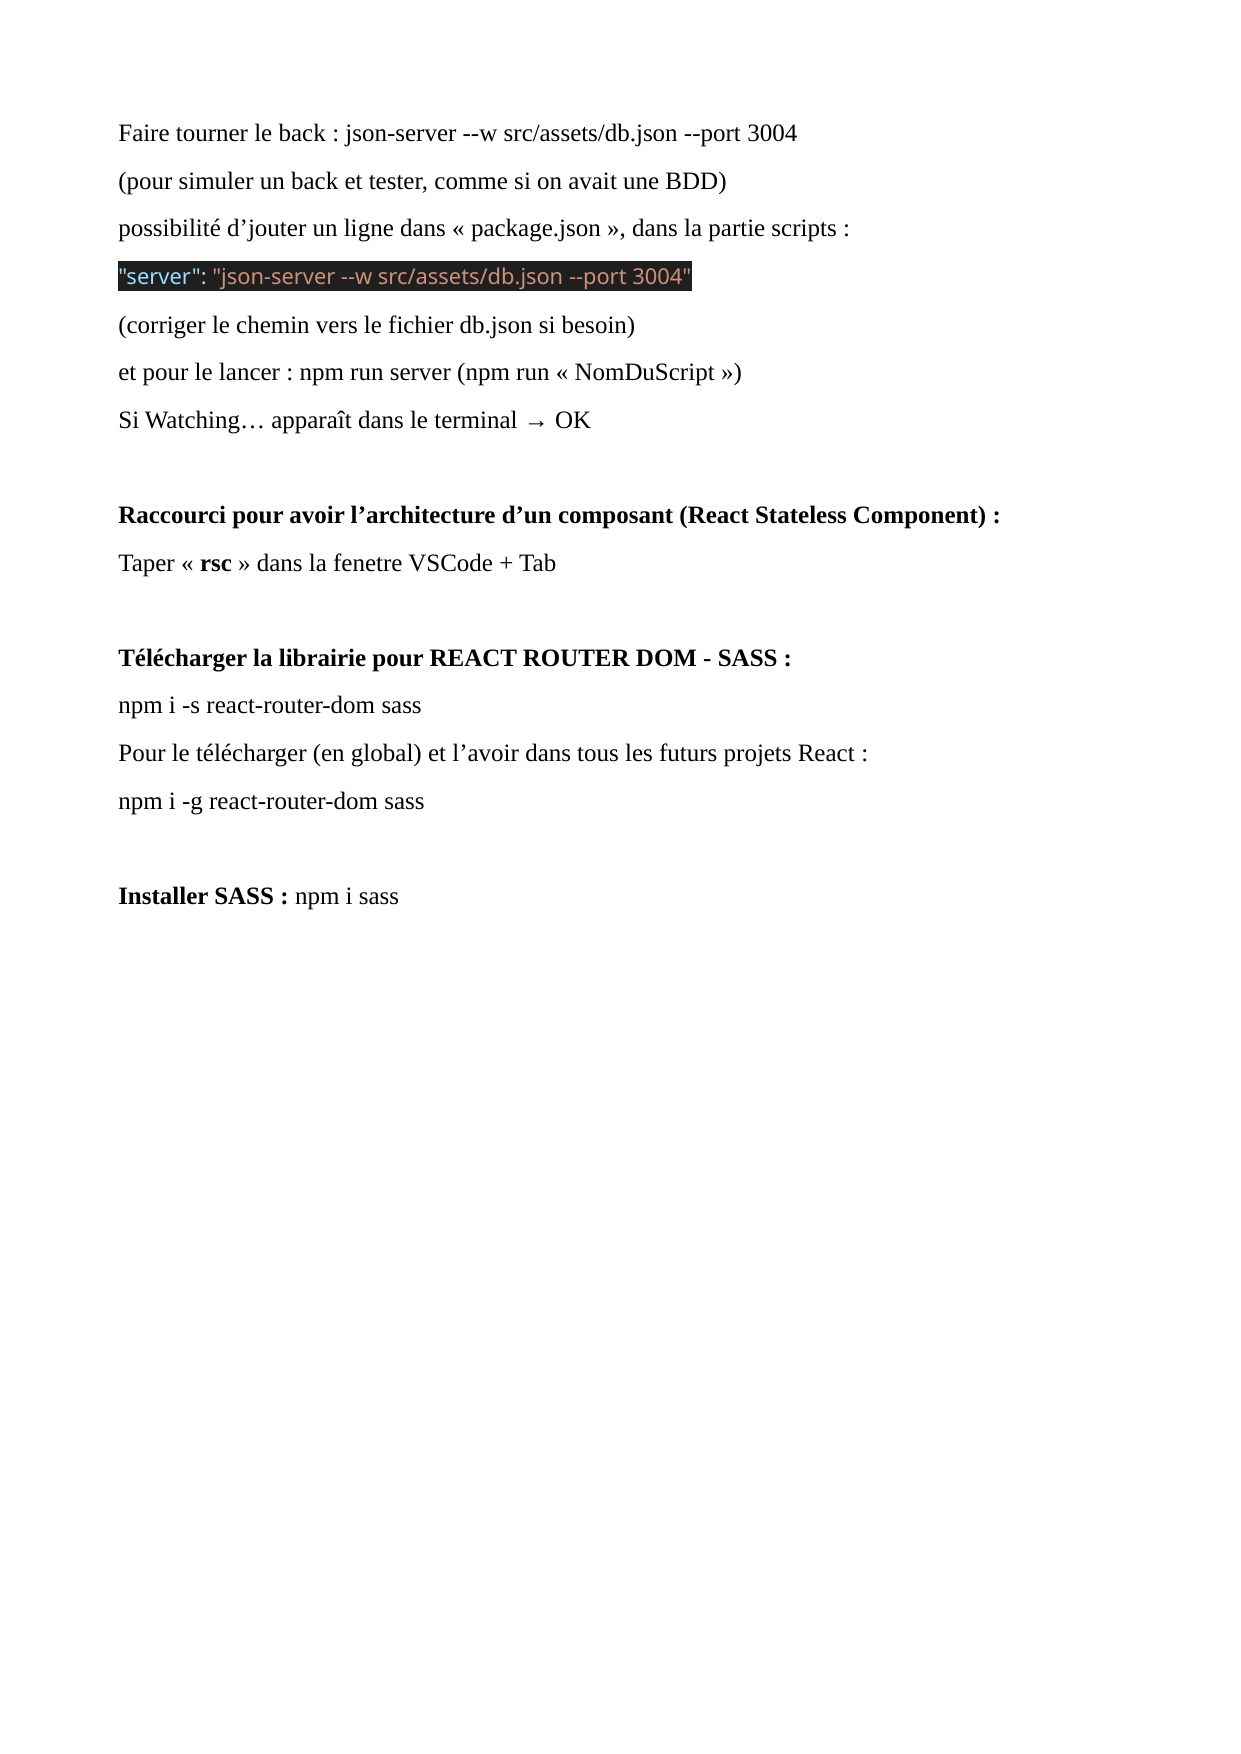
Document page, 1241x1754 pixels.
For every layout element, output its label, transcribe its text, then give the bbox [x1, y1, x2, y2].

text et pour le lancer : npm run server (npm run « NomDuScript ») [118, 357, 1122, 386]
text Pour le télécharger (en global) et l’avoir dans tous les futurs projets React : [118, 738, 1122, 767]
text Installer SASS : npm i sass [118, 881, 1122, 910]
text Taper « rsc » dans la fenetre VSCode + Tab [118, 548, 1122, 576]
text npm i -s react-router-dom sass [118, 691, 1122, 719]
text Faire tourner le back : json-server --w src/assets/db.json --port 3004 [118, 118, 1122, 147]
text npm i -g react-router-dom sass [118, 786, 1122, 814]
text (corriger le chemin vers le fichier db.json si besoin) [118, 310, 1122, 338]
text Télécharger la librairie pour REACT ROUTER DOM - SASS : [118, 643, 1122, 672]
text possibilité d’jouter un ligne dans « package.json », dans la partie scripts : [118, 213, 1122, 242]
text Raccourci pour avoir l’architecture d’un composant (React Stateless Component) : [118, 500, 1122, 529]
text Si Watching… apparaît dans le terminal → OK [118, 405, 1122, 434]
text (pour simuler un back et tester, comme si on avait une BDD) [118, 166, 1122, 194]
text "server": "json-server --w src/assets/db.json --port 3004" [118, 261, 1122, 291]
